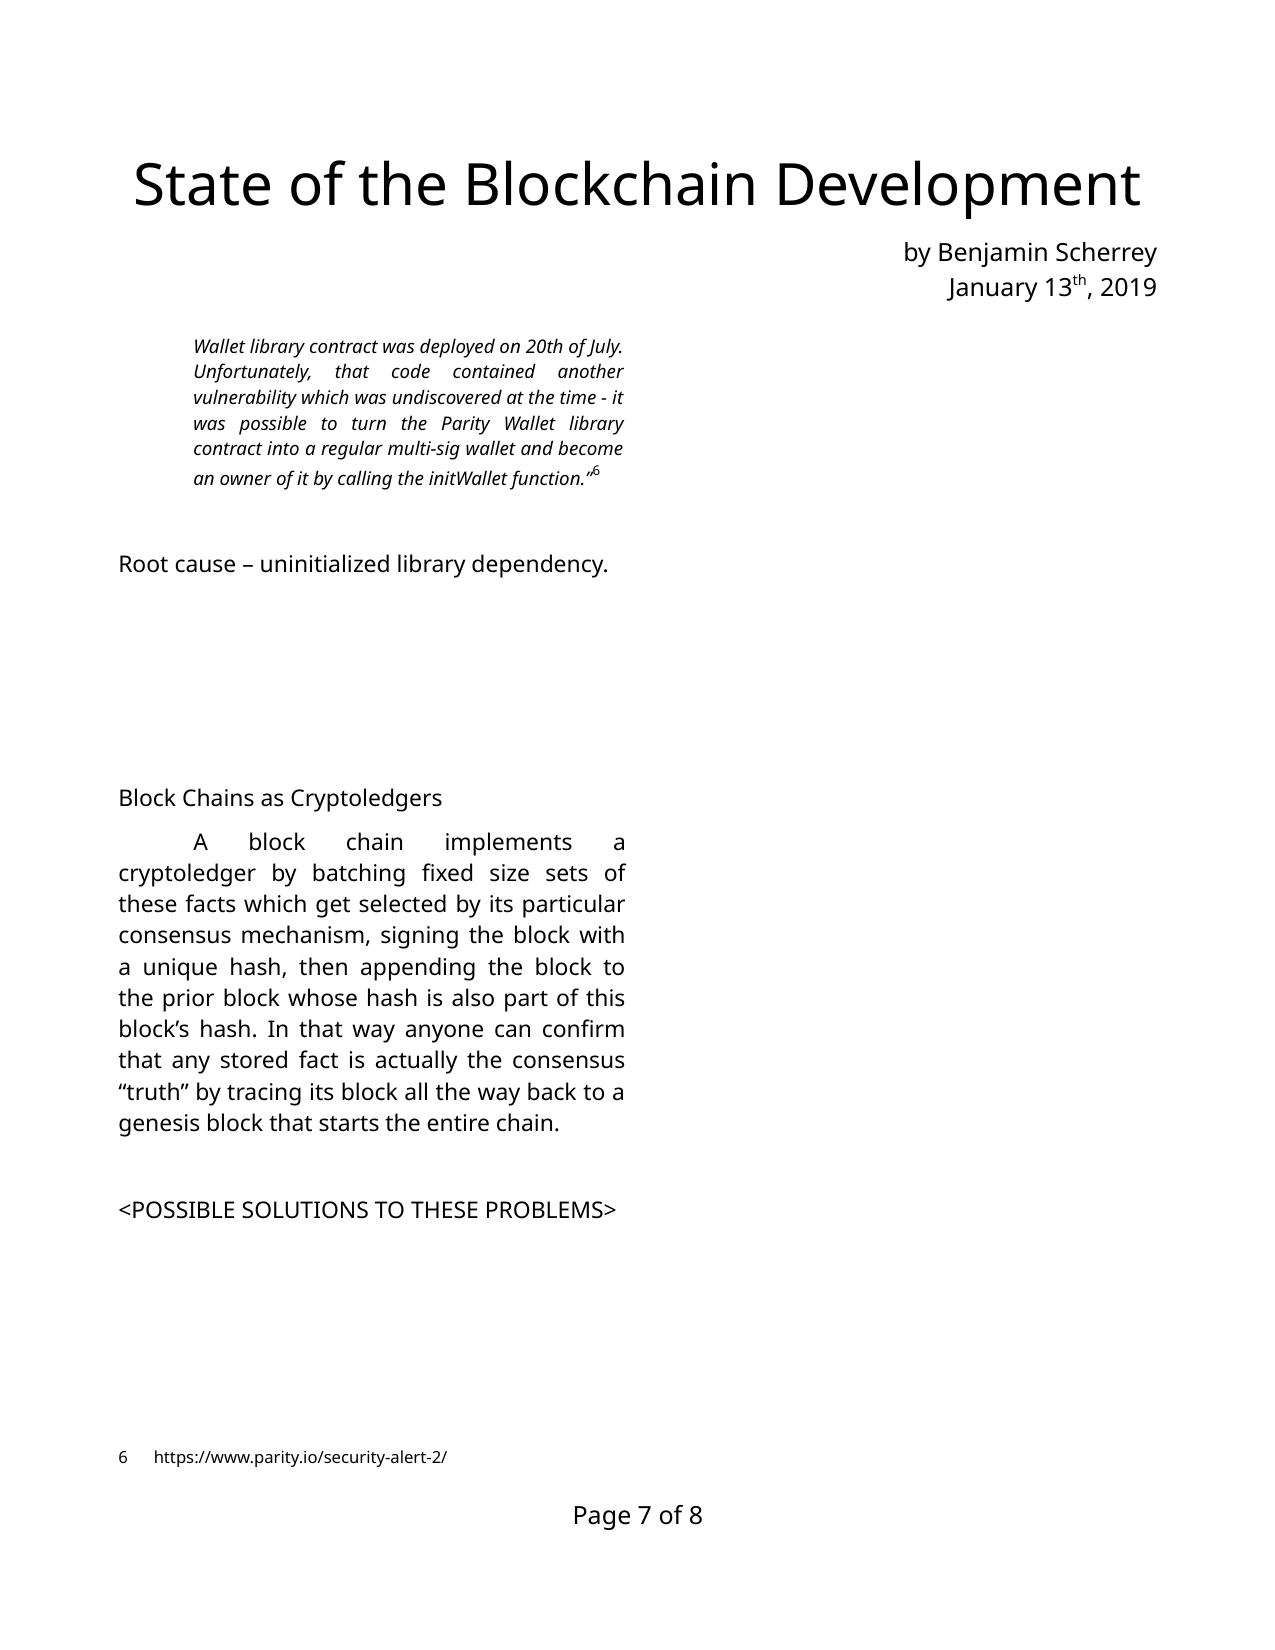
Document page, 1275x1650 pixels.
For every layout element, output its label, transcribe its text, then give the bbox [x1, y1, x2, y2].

text <POSSIBLE SOLUTIONS TO THESE PROBLEMS> [118, 1194, 626, 1225]
text Block Chains as Cryptoledgers [118, 782, 626, 813]
text Root cause – uninitialized library dependency. [118, 548, 626, 579]
text A block chain implements a cryptoledger by batching fixed size sets of these facts which get selected by its particular consensus mechanism, signing the block with a unique hash, then appending the block to the prior block whose hash is also part of this block’s hash. In that way anyone can confirm that any stored fact is actually the consensus “truth” by tracing its block all the way back to a genesis block that starts the entire chain. [118, 825, 626, 1138]
text Wallet library contract was deployed on 20th of July. Unfortunately, that code contained another vulnerability which was undiscovered at the time - it was possible to turn the Parity Wallet library contract into a regular multi-sig wallet and become an owner of it by calling the initWallet function.” [193, 333, 626, 492]
text https://www.parity.io/security-alert-2/ [118, 1446, 626, 1468]
